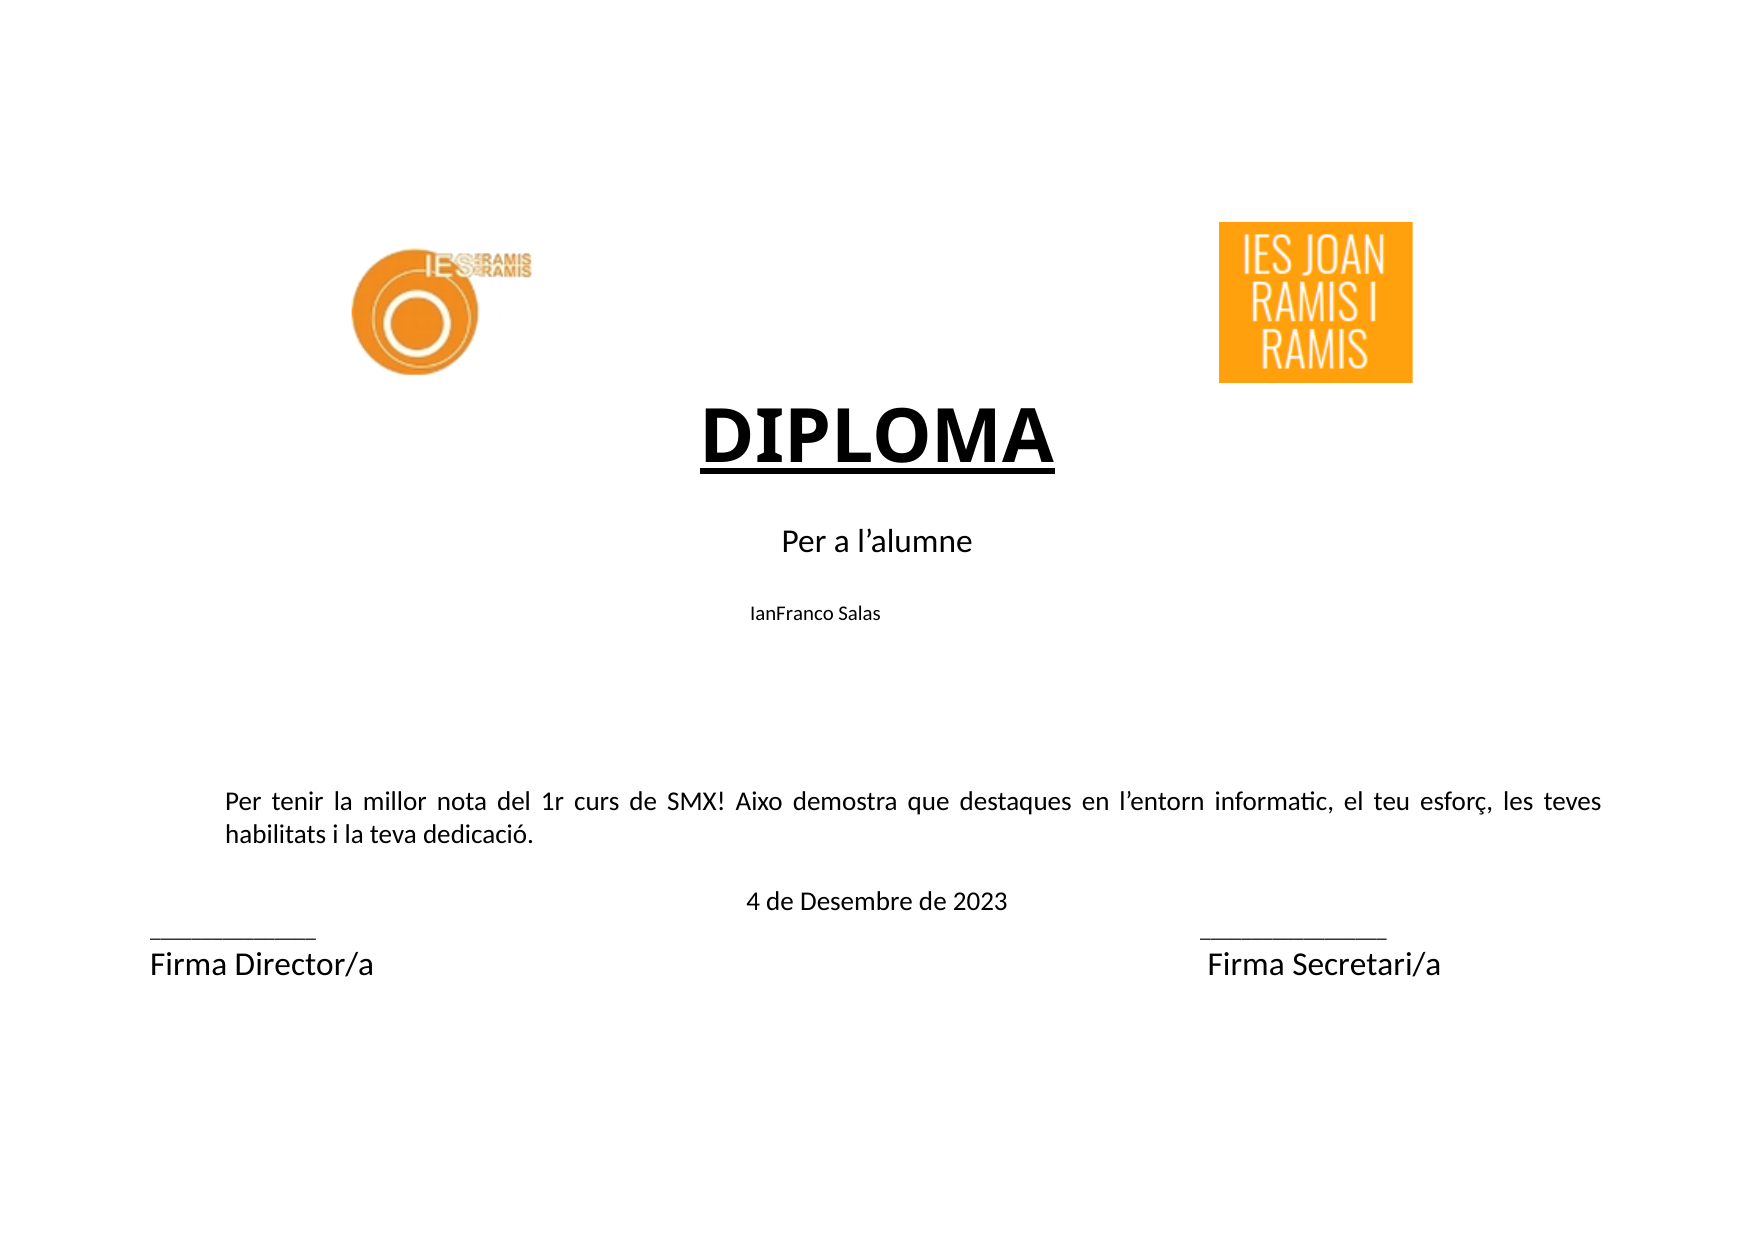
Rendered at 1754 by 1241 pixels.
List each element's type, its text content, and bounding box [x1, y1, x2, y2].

subtitle Per tenir la millor nota del 1r curs de SMX! Aixo demostra que destaques en l’entorn informatic, el teu esforç, les teves habilitats i la teva dedicació. [225, 596, 1604, 850]
text Firma Director/a Firma Secretari/a [150, 943, 1604, 984]
text 4 de Desembre de 2023 [150, 884, 1604, 918]
text IanFranco Salas [750, 600, 1114, 625]
subtitle DIPLOMA [150, 223, 1604, 484]
subtitle Per a l’alumne [150, 520, 1604, 561]
text ________________ __________________ [150, 918, 1604, 943]
picture [341, 222, 536, 383]
picture [1219, 222, 1413, 383]
